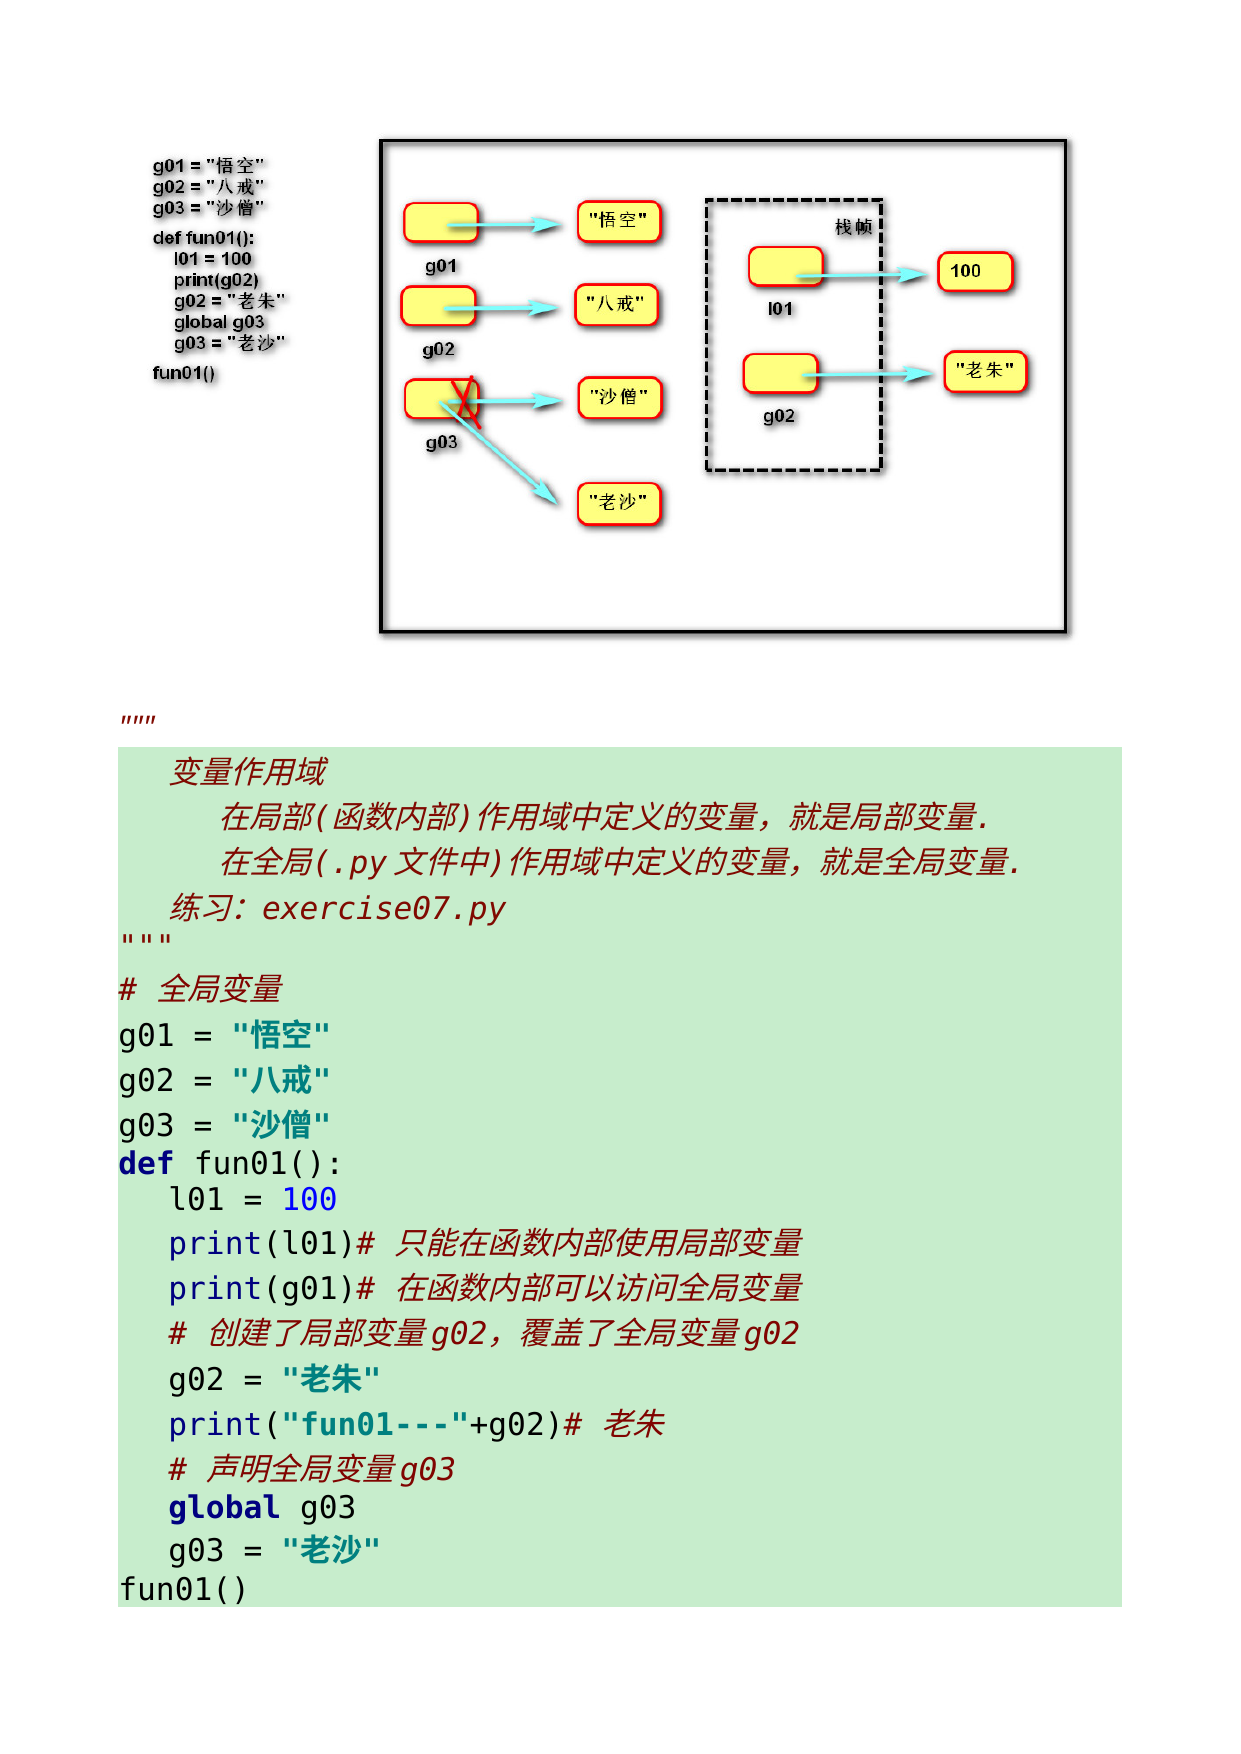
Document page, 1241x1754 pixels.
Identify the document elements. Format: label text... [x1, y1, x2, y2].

text print("fun01---"+g02)# 老朱 [118, 1399, 1122, 1444]
text g01 = "悟空" [118, 1010, 1122, 1055]
text 在全局(.py文件中)作用域中定义的变量，就是全局变量. [118, 838, 1122, 883]
text print(l01)# 只能在函数内部使用局部变量 [118, 1218, 1122, 1263]
text g03 = "沙僧" [118, 1100, 1122, 1145]
text g02 = "老朱" [118, 1354, 1122, 1399]
text fun01() [118, 1571, 1122, 1607]
text g02 = "八戒" [118, 1055, 1122, 1100]
text 变量作用域 [118, 747, 1122, 792]
text print(g01)# 在函数内部可以访问全局变量 [118, 1263, 1122, 1308]
text def fun01(): [118, 1145, 1122, 1182]
text # 创建了局部变量g02，覆盖了全局变量g02 [118, 1308, 1122, 1354]
picture [118, 118, 1123, 705]
text """ [118, 705, 1122, 747]
text global g03 [118, 1489, 1122, 1526]
text """ [118, 928, 1122, 964]
text # 声明全局变量g03 [118, 1444, 1122, 1489]
text # 全局变量 [118, 964, 1122, 1010]
text g03 = "老沙" [118, 1526, 1122, 1571]
text l01 = 100 [118, 1182, 1122, 1218]
text 练习：exercise07.py [118, 883, 1122, 928]
text 在局部(函数内部)作用域中定义的变量，就是局部变量. [118, 792, 1122, 838]
